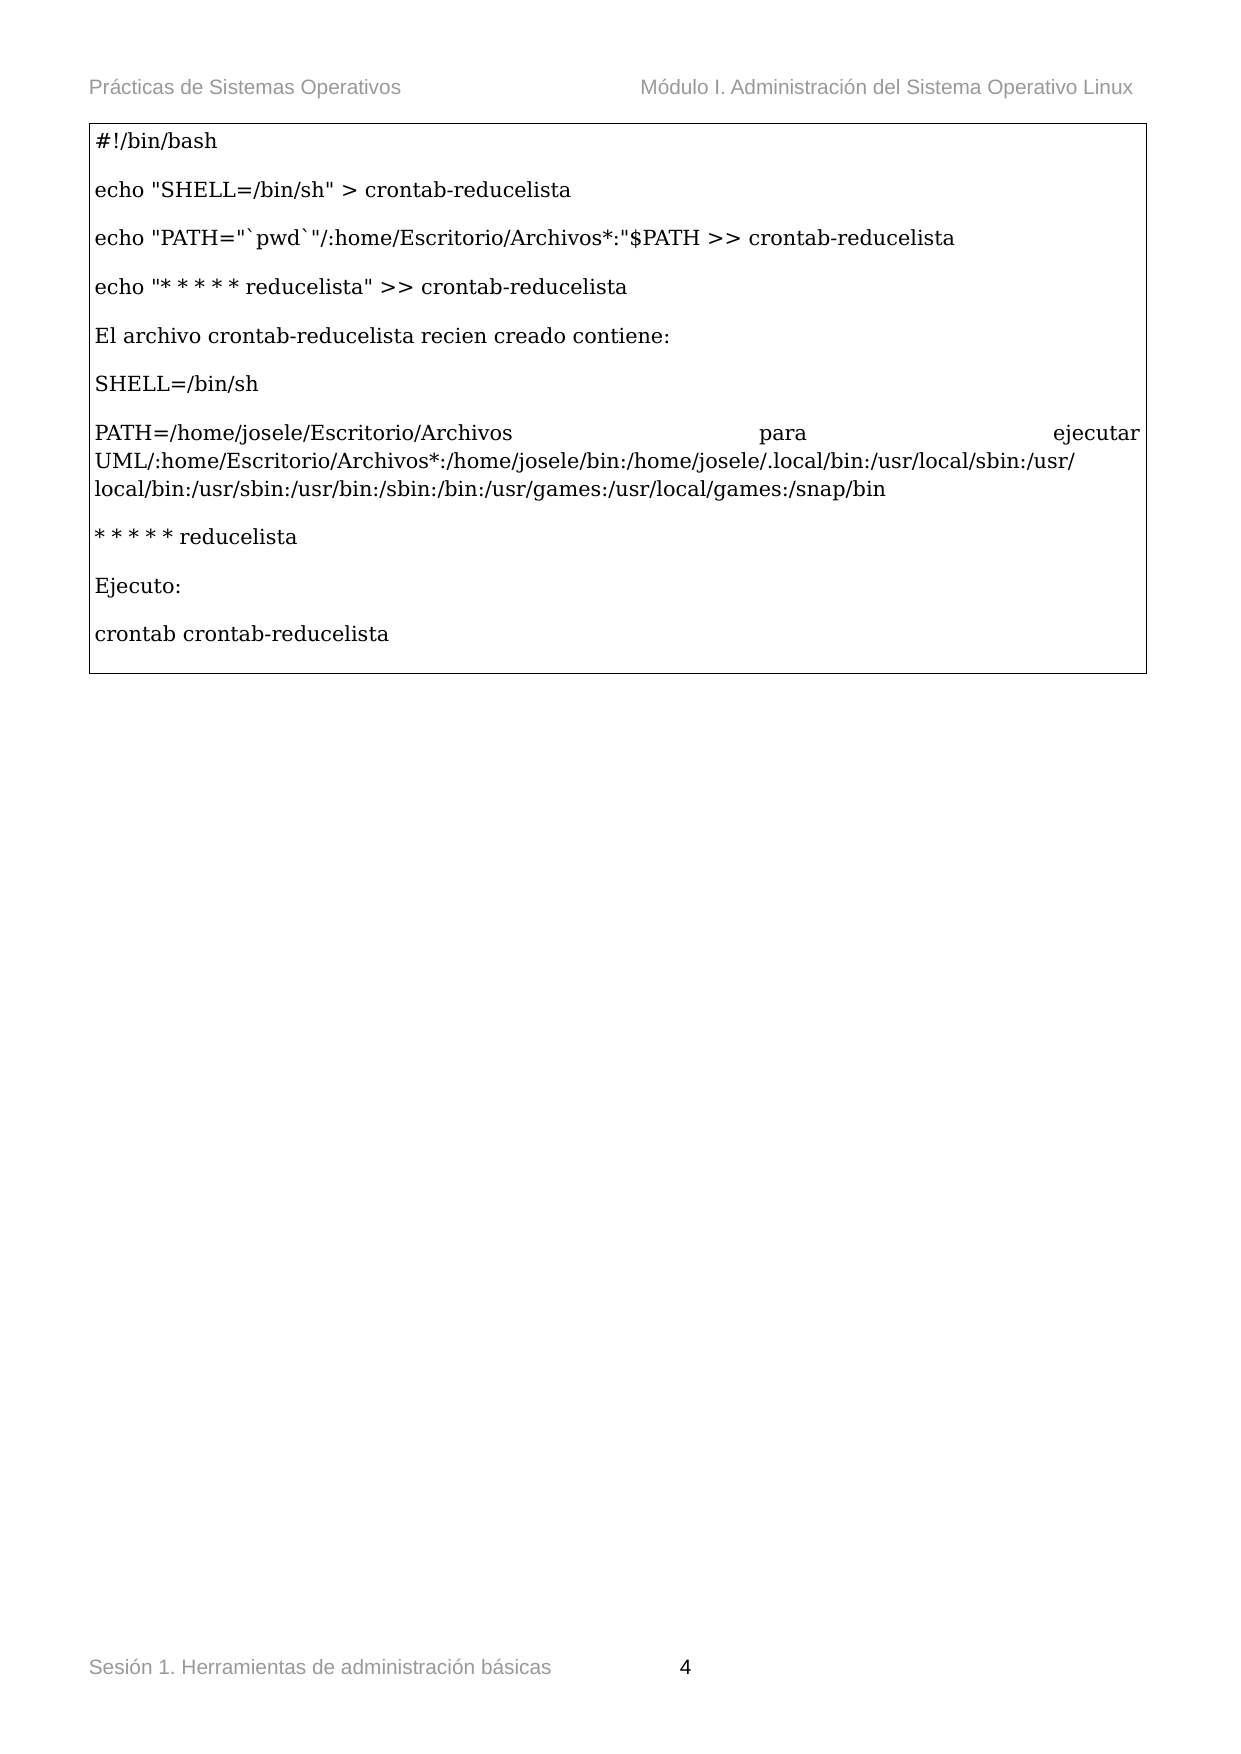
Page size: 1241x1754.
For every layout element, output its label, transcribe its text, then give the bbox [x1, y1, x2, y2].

table_header #!/bin/bash echo "SHELL=/bin/sh" > crontab-reducelista echo "PATH="`pwd`"/:home/Escritorio/Archivos*:"$PATH >> crontab-reducelista echo "* * * * * reducelista" >> crontab-reducelista El archivo crontab-reducelista recien creado contiene: SHELL=/bin/sh PATH=/home/josele/Escritorio/Archivos para ejecutar UML/:home/Escritorio/Archivos*:/home/josele/bin:/home/josele/.local/bin:/usr/local/sbin:/usr/local/bin:/usr/sbin:/usr/bin:/sbin:/bin:/usr/games:/usr/local/games:/snap/bin * * * * * reducelista Ejecuto: crontab crontab-reducelista [90, 124, 1146, 673]
